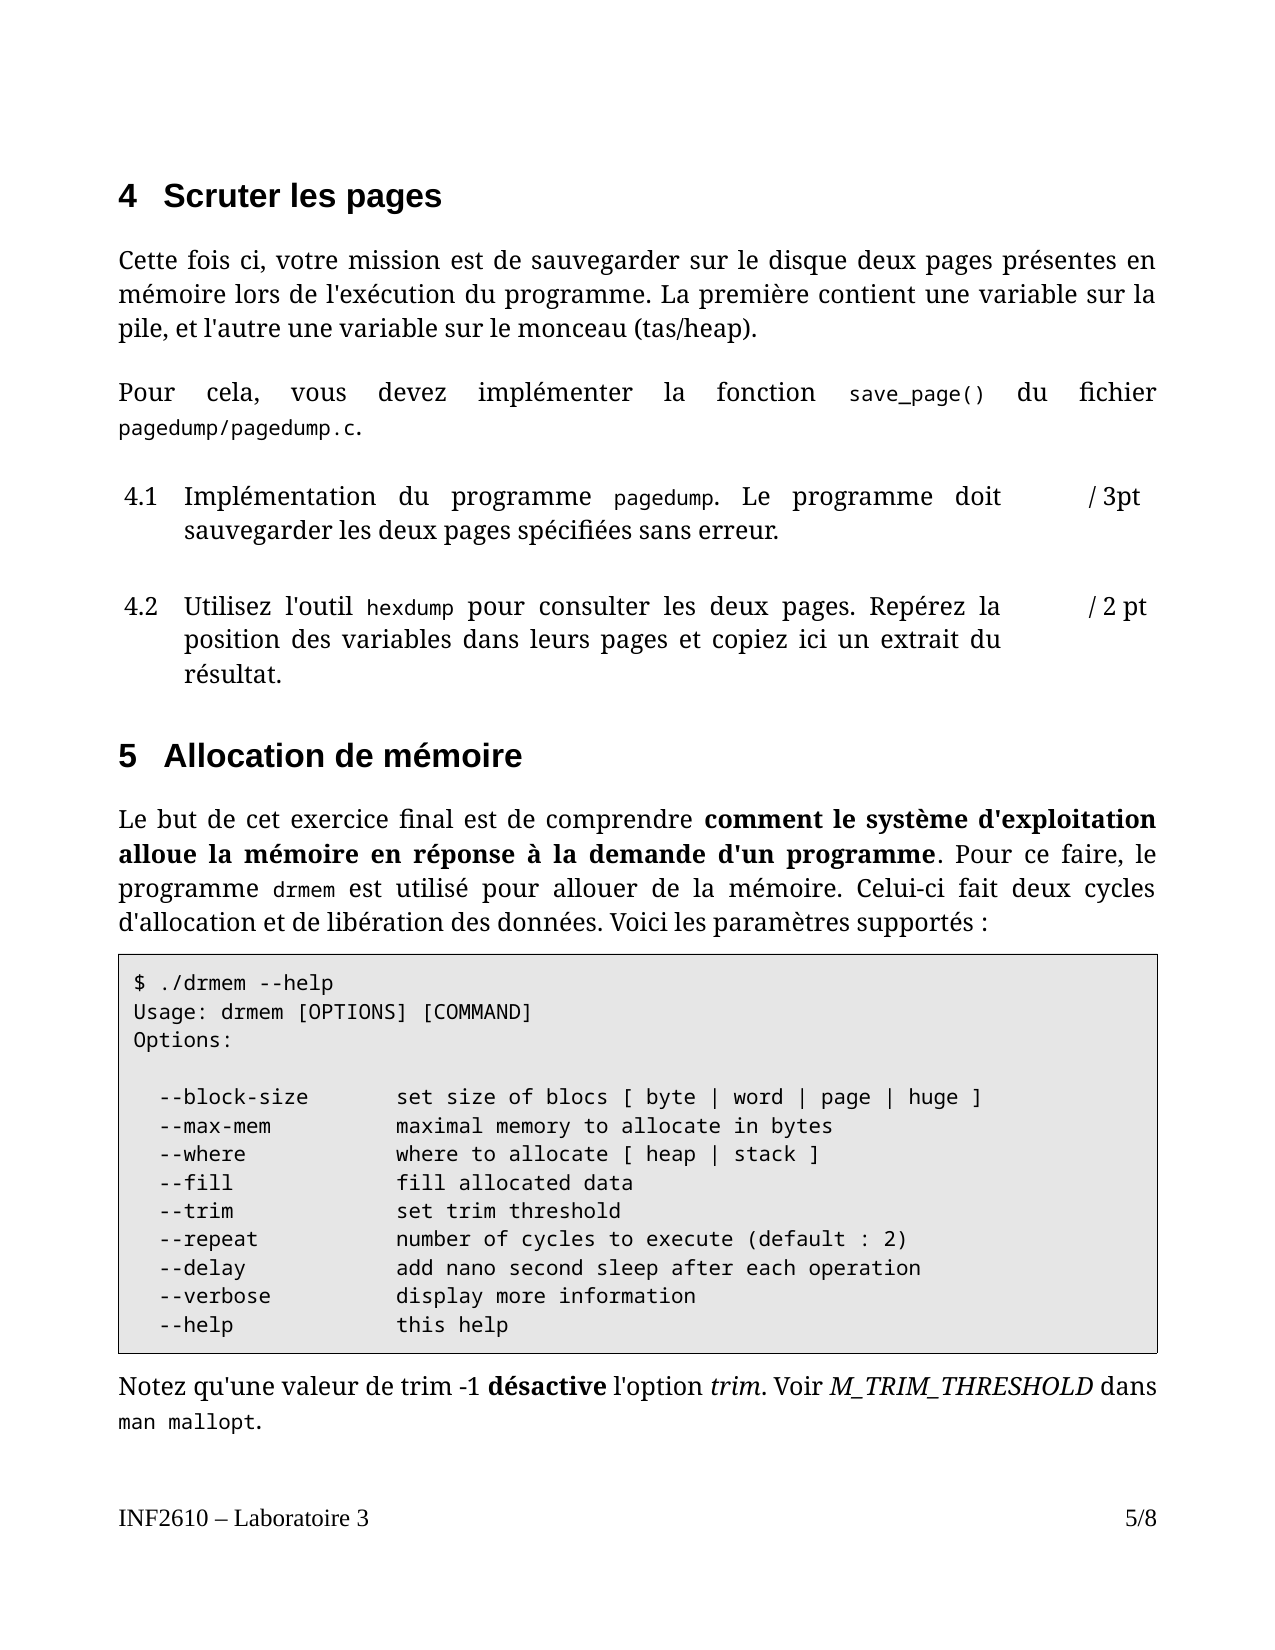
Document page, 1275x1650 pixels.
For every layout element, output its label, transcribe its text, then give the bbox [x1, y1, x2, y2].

text --where where to allocate [ heap | stack ] [119, 1124, 1157, 1152]
text Cette fois ci, votre mission est de sauvegarder sur le disque deux pages présentes en mémoire lors de l'exécution du programme. La première contient une variable sur la pile, et l'autre une variable sur le monceau (tas/heap). [118, 242, 1157, 345]
text Le but de cet exercice final est de comprendre comment le système d'exploitation alloue la mémoire en réponse à la demande d'un programme. Pour ce faire, le programme drmem est utilisé pour allouer de la mémoire. Celui-ci fait deux cycles d'allocation et de libération des données. Voici les paramètres supportés : [118, 802, 1157, 938]
text --help this help [119, 1295, 1157, 1353]
table_header Implémentation du programme pagedump. Le programme doit sauvegarder les deux pages spécifiées sans erreur. [118, 458, 1007, 567]
text Pour cela, vous devez implémenter la fonction save_page() du fichier pagedump/pagedump.c. [118, 375, 1157, 443]
table_header / 3pt [1077, 458, 1157, 567]
table_cell Utilisez l'outil hexdump pour consulter les deux pages. Repérez la position des variables dans leurs pages et copiez ici un extrait du résultat. [118, 568, 1007, 711]
table_header [1008, 458, 1077, 567]
text --block-size set size of blocs [ byte | word | page | huge ] [119, 1067, 1157, 1096]
table_cell / 2 pt [1077, 568, 1157, 711]
table_cell [1008, 568, 1077, 711]
text --repeat number of cycles to execute (default : 2) [119, 1209, 1157, 1238]
subtitle Allocation de mémoire [118, 736, 1157, 775]
text --delay add nano second sleep after each operation [119, 1238, 1157, 1266]
text Usage: drmem [OPTIONS] [COMMAND] [119, 982, 1157, 1010]
text --trim set trim threshold [119, 1181, 1157, 1209]
text $ ./drmem --help [119, 955, 1157, 982]
subtitle Scruter les pages [118, 176, 1157, 215]
text --max-mem maximal memory to allocate in bytes [119, 1096, 1157, 1124]
text --verbose display more information [119, 1266, 1157, 1295]
text Options: [119, 1010, 1157, 1039]
text Notez qu'une valeur de trim -1 désactive l'option trim. Voir M_TRIM_THRESHOLD dans man mallopt. [118, 1368, 1157, 1436]
text --fill fill allocated data [119, 1152, 1157, 1181]
